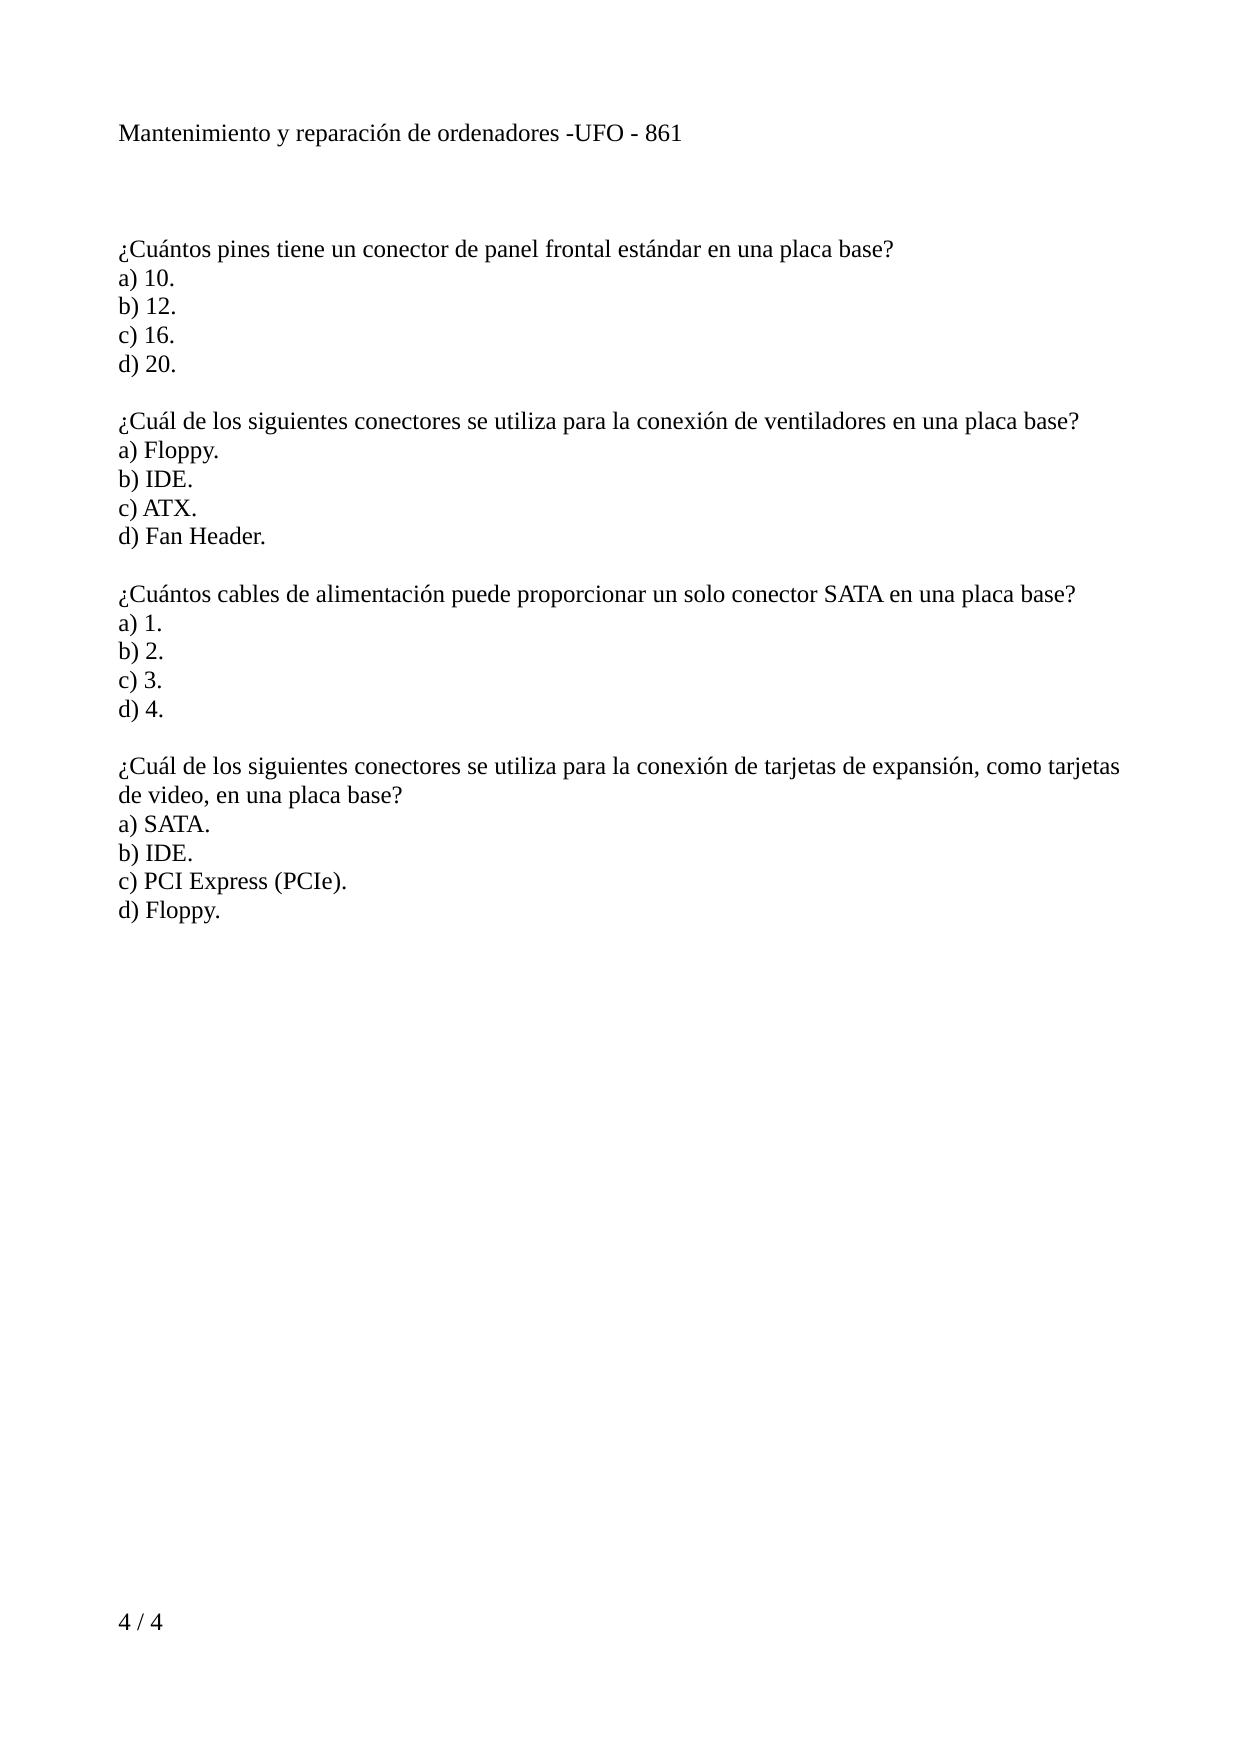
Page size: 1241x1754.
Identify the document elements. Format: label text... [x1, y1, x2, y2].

text a) 1. [118, 608, 1122, 636]
text d) Floppy. [118, 895, 1122, 924]
text c) ATX. [118, 493, 1122, 521]
text a) SATA. [118, 809, 1122, 838]
text b) 12. [118, 291, 1122, 320]
text b) 2. [118, 636, 1122, 665]
text ¿Cuál de los siguientes conectores se utiliza para la conexión de ventiladores en una placa base? [118, 406, 1122, 435]
text ¿Cuántos pines tiene un conector de panel frontal estándar en una placa base? [118, 234, 1122, 263]
text ¿Cuál de los siguientes conectores se utiliza para la conexión de tarjetas de expansión, como tarjetas de video, en una placa base? [118, 751, 1122, 809]
text b) IDE. [118, 464, 1122, 493]
text c) 16. [118, 320, 1122, 349]
text a) Floppy. [118, 435, 1122, 464]
text ¿Cuántos cables de alimentación puede proporcionar un solo conector SATA en una placa base? [118, 579, 1122, 608]
text d) 20. [118, 349, 1122, 378]
text a) 10. [118, 263, 1122, 291]
text c) PCI Express (PCIe). [118, 866, 1122, 895]
text c) 3. [118, 665, 1122, 694]
text d) 4. [118, 694, 1122, 723]
text b) IDE. [118, 838, 1122, 866]
text d) Fan Header. [118, 521, 1122, 550]
